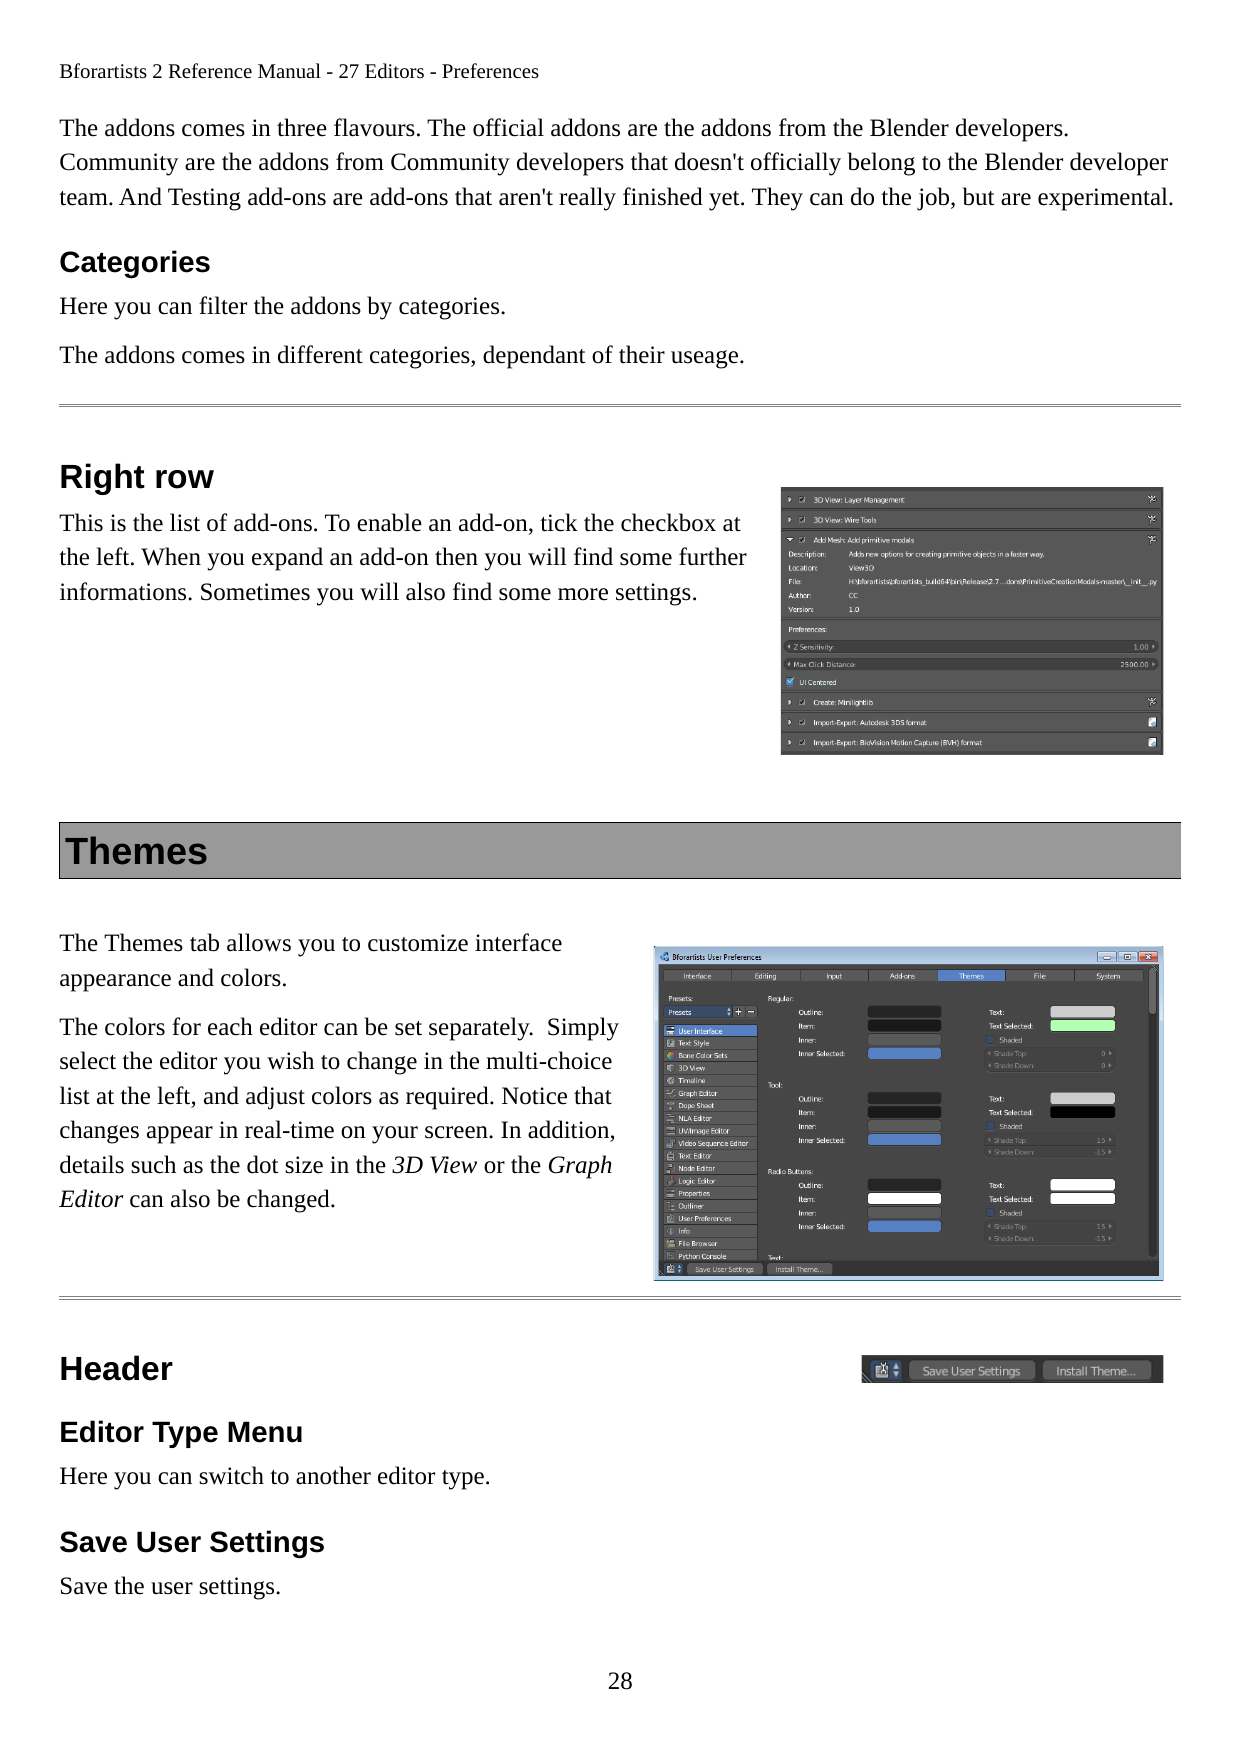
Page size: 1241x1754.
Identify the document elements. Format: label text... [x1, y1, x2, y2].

subtitle Editor Type Menu [59, 1415, 1181, 1449]
text This is the list of add-ons. To enable an add-on, tick the checkbox at the left. When you expand an add-on then you will find some further informations. Sometimes you will also find some more settings. [59, 508, 780, 605]
subtitle Categories [59, 245, 1181, 279]
text Here you can filter the addons by categories. [59, 291, 1181, 320]
text Here you can switch to another editor type. [59, 1461, 1181, 1490]
text The addons comes in different categories, dependant of their useage. [59, 341, 1181, 369]
picture [861, 1355, 1164, 1383]
picture [780, 487, 1164, 755]
table_header Themes [60, 823, 1181, 878]
text The colors for each editor can be set separately. Simply select the editor you wish to change in the multi-choice list at the left, and adjust colors as required. Notice that changes appear in real-time on your screen. In addition, details such as the dot size in the 3D View or the Graph Editor can also be changed. [59, 1012, 653, 1213]
text Save the user settings. [59, 1571, 1181, 1600]
subtitle Right row [59, 457, 1181, 495]
subtitle Save User Settings [59, 1525, 1181, 1559]
text The Themes tab allows you to customize interface appearance and colors. [59, 928, 1181, 991]
subtitle Header [59, 1349, 1181, 1388]
picture [653, 946, 1164, 1281]
text The addons comes in three flavours. The official addons are the addons from the Blender developers. Community are the addons from Community developers that doesn't officially belong to the Blender developer team. And Testing add-ons are add-ons that aren't really finished yet. They can do the job, but are experimental. [59, 113, 1181, 210]
